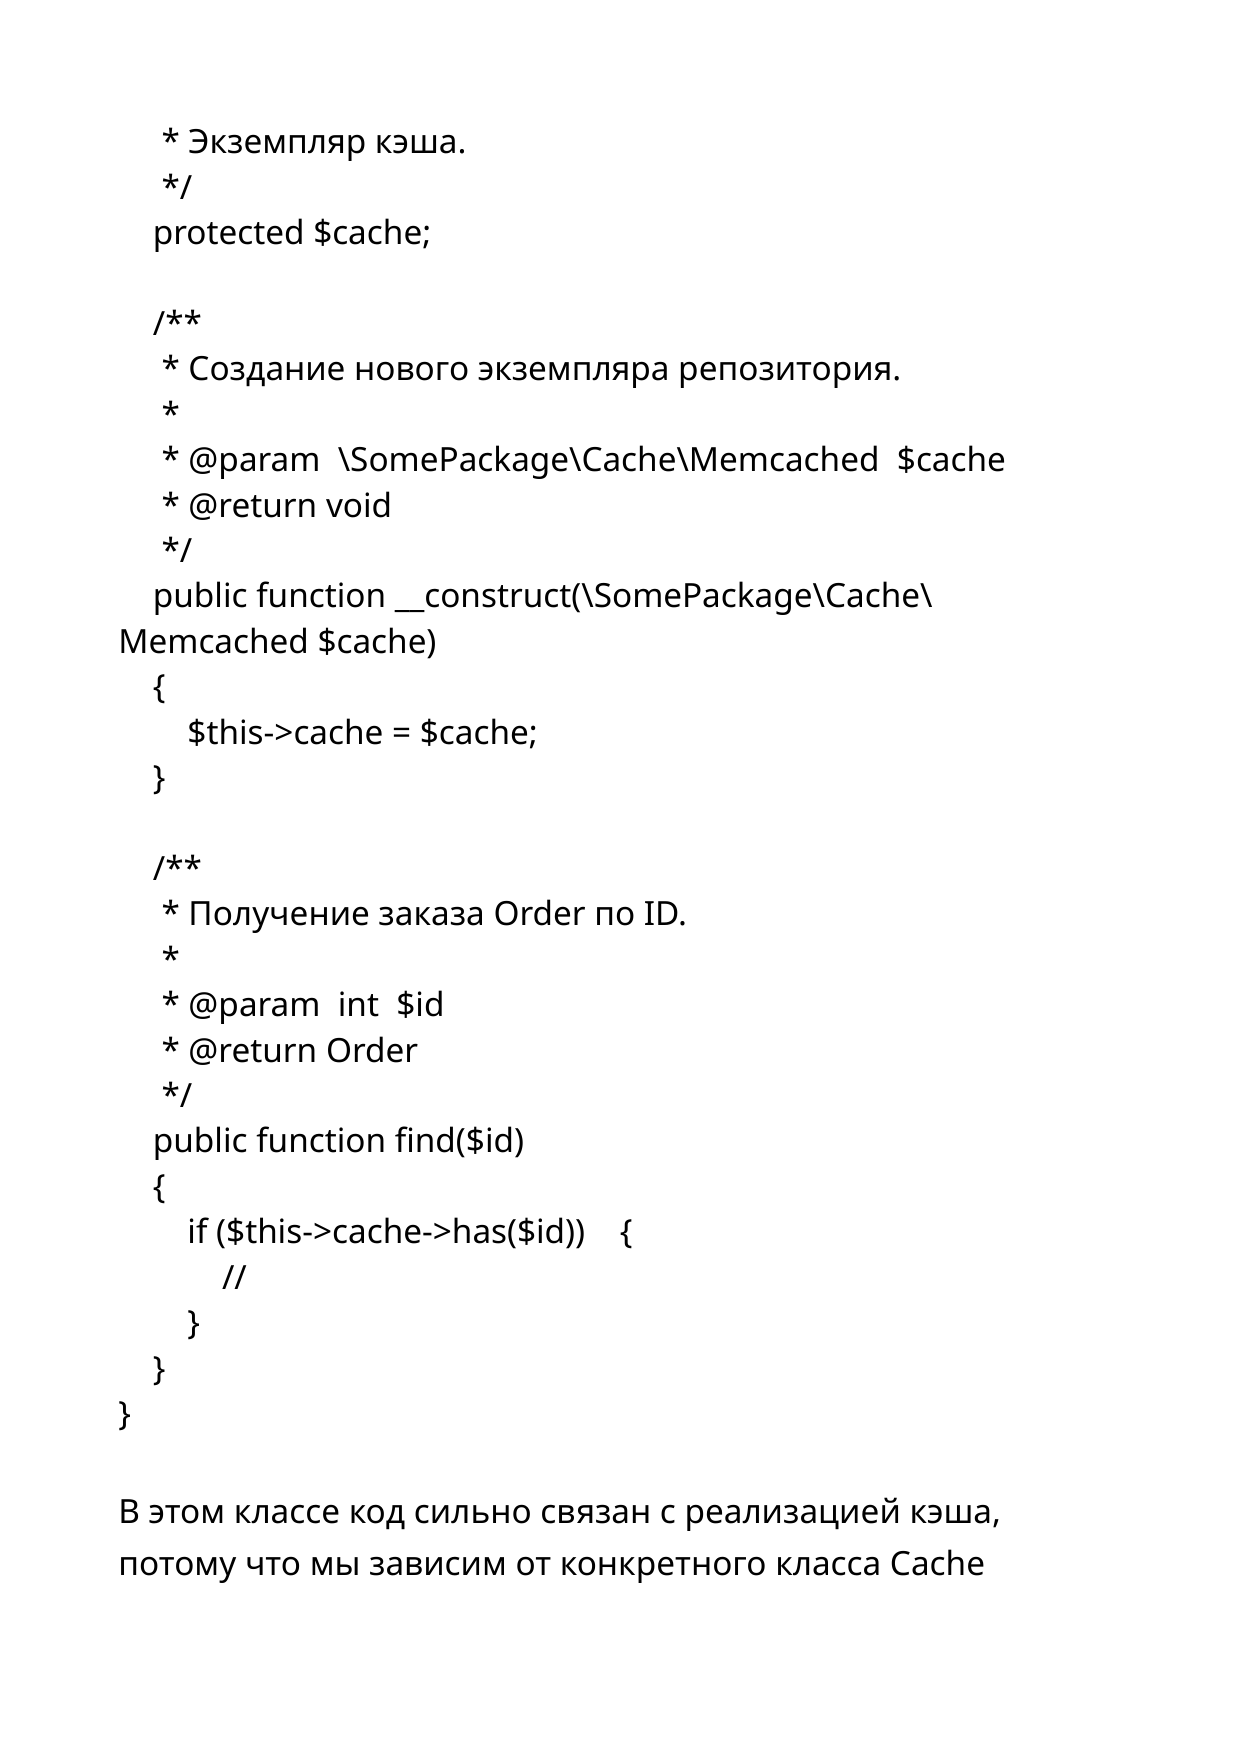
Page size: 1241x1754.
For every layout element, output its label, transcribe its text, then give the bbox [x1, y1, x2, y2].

text * [118, 391, 1122, 436]
text */ [118, 527, 1122, 572]
text * Создание нового экземпляра репозитория. [118, 345, 1122, 391]
text * Экземпляр кэша. [118, 118, 1122, 163]
text if ($this->cache->has($id)) { [118, 1208, 1122, 1253]
text { [118, 663, 1122, 708]
text // [118, 1253, 1122, 1299]
text { [118, 1163, 1122, 1208]
text } [118, 1390, 1122, 1435]
text * [118, 936, 1122, 981]
text /** [118, 845, 1122, 890]
text protected $cache; [118, 209, 1122, 254]
text public function find($id) [118, 1117, 1122, 1163]
text * Получение заказа Order по ID. [118, 890, 1122, 936]
text * @param int $id [118, 981, 1122, 1026]
text */ [118, 163, 1122, 209]
text * @return Order [118, 1026, 1122, 1072]
text * @param \SomePackage\Cache\Memcached $cache [118, 436, 1122, 481]
text } [118, 754, 1122, 799]
text } [118, 1299, 1122, 1344]
text } [118, 1344, 1122, 1390]
text public function __construct(\SomePackage\Cache\Memcached $cache) [118, 572, 1122, 663]
text $this->cache = $cache; [118, 708, 1122, 754]
text * @return void [118, 481, 1122, 527]
text В этом классе код сильно связан с реализацией кэша, потому что мы зависим от конкретного класса Cache [118, 1487, 1122, 1585]
text */ [118, 1072, 1122, 1117]
text /** [118, 300, 1122, 345]
